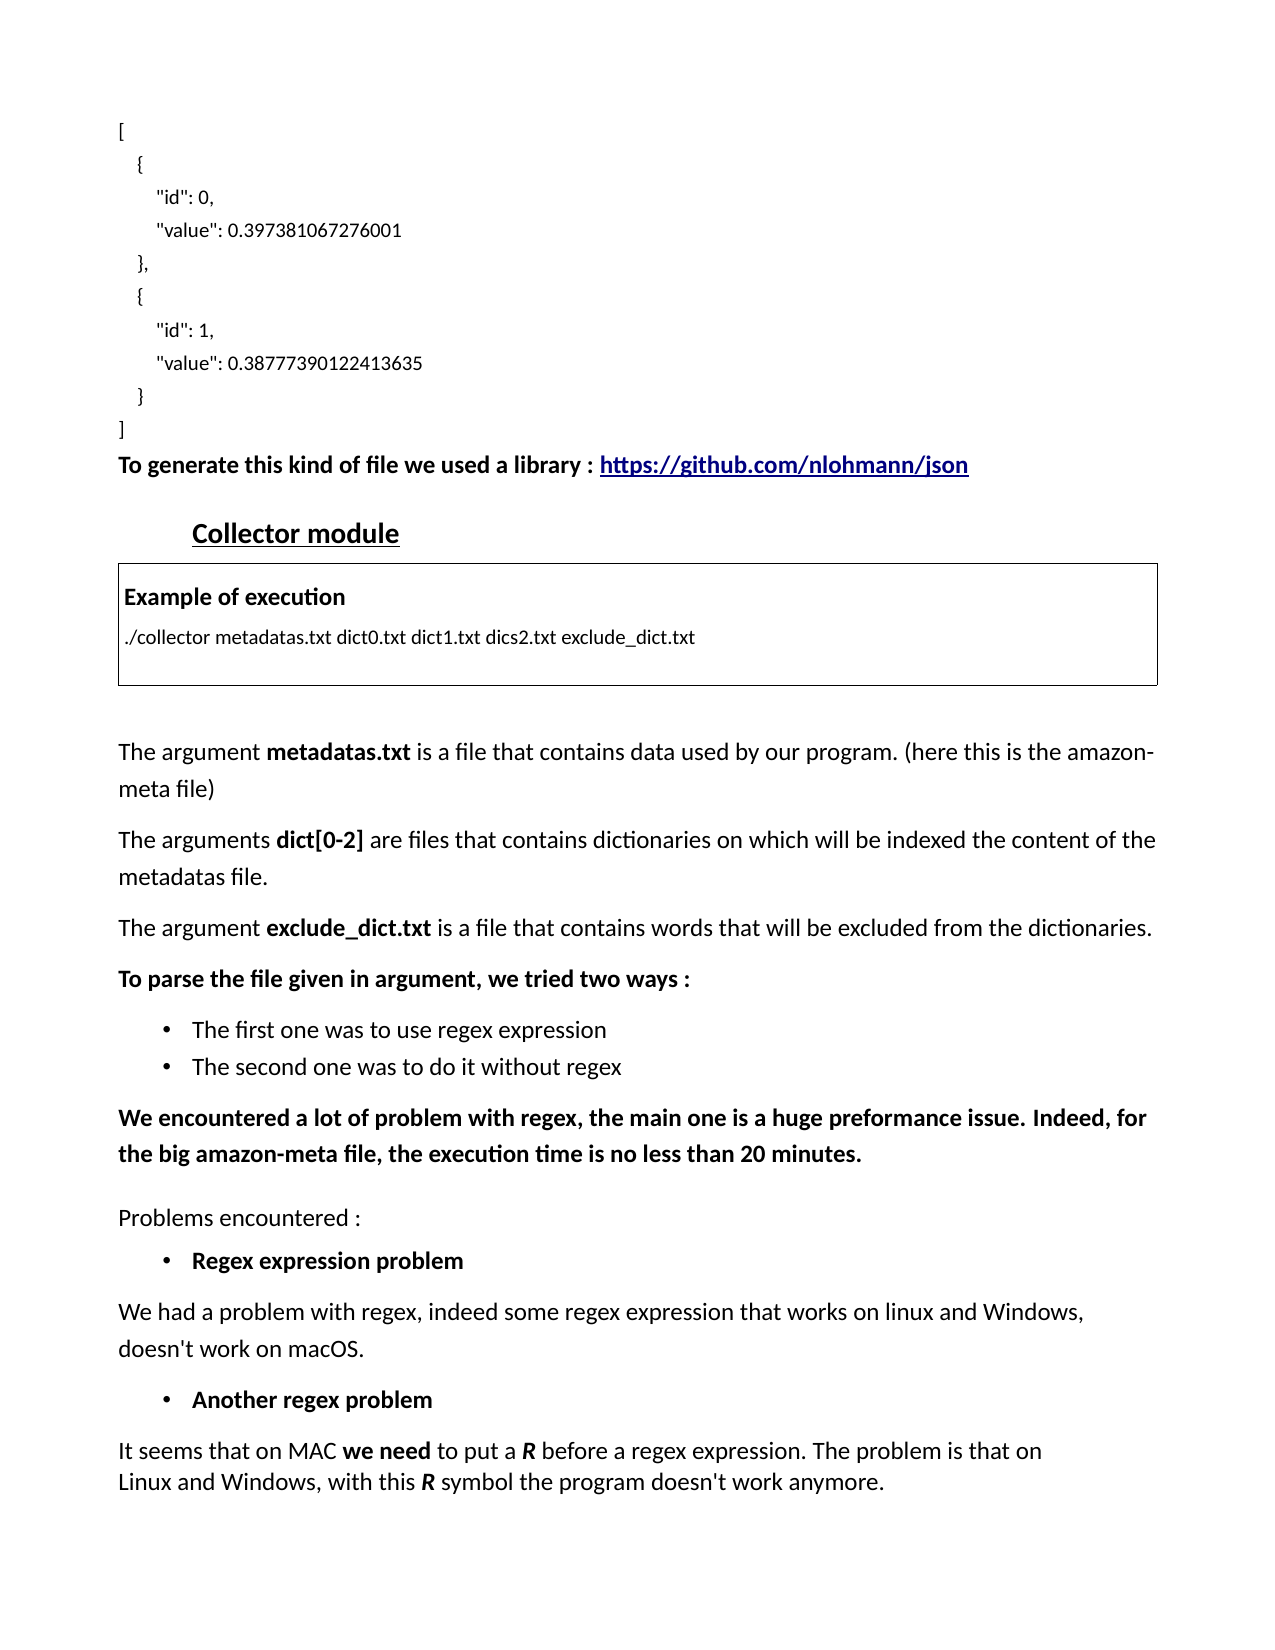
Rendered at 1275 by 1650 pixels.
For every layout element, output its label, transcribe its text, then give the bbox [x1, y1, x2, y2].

text [ [118, 118, 1157, 143]
text The argument metadatas.txt is a file that contains data used by our program. (here this is the amazon-meta file) [118, 736, 1157, 803]
text To parse the file given in argument, we tried two ways : [118, 963, 1157, 993]
text } [118, 383, 1157, 408]
text To generate this kind of file we used a library : https://github.com/nlohmann/json [118, 449, 1157, 480]
text { [118, 151, 1157, 177]
text "id": 0, [118, 184, 1157, 210]
text The argument exclude_dict.txt is a file that contains words that will be excluded from the dictionaries. [118, 912, 1157, 942]
text "id": 1, [118, 317, 1157, 342]
subtitle Problems encountered : [118, 1202, 1157, 1233]
list Another regex problem [162, 1384, 1157, 1414]
subtitle Collector module [192, 515, 1157, 551]
list The second one was to do it without regex [162, 1051, 1157, 1081]
text }, [118, 251, 1157, 276]
text "value": 0.397381067276001 [118, 217, 1157, 243]
list Regex expression problem [162, 1245, 1157, 1276]
list The first one was to use regex expression [162, 1014, 1157, 1045]
table_header Example of execution ./collector metadatas.txt dict0.txt dict1.txt dics2.txt exclude_dict.txt [119, 564, 1157, 685]
text { [118, 284, 1157, 309]
text "value": 0.38777390122413635 [118, 350, 1157, 375]
text We encountered a lot of problem with regex, the main one is a huge preformance issue. Indeed, for the big amazon-meta file, the execution time is no less than 20 minutes. [118, 1102, 1157, 1169]
text The arguments dict[0-2] are files that contains dictionaries on which will be indexed the content of the metadatas file. [118, 824, 1157, 891]
text ] [118, 416, 1157, 442]
text We had a problem with regex, indeed some regex expression that works on linux and Windows, doesn't work on macOS. [118, 1296, 1157, 1363]
text It seems that on MAC we need to put a R before a regex expression. The problem is that on Linux and Windows, with this R symbol the program doesn't work anymore. [118, 1435, 1098, 1496]
